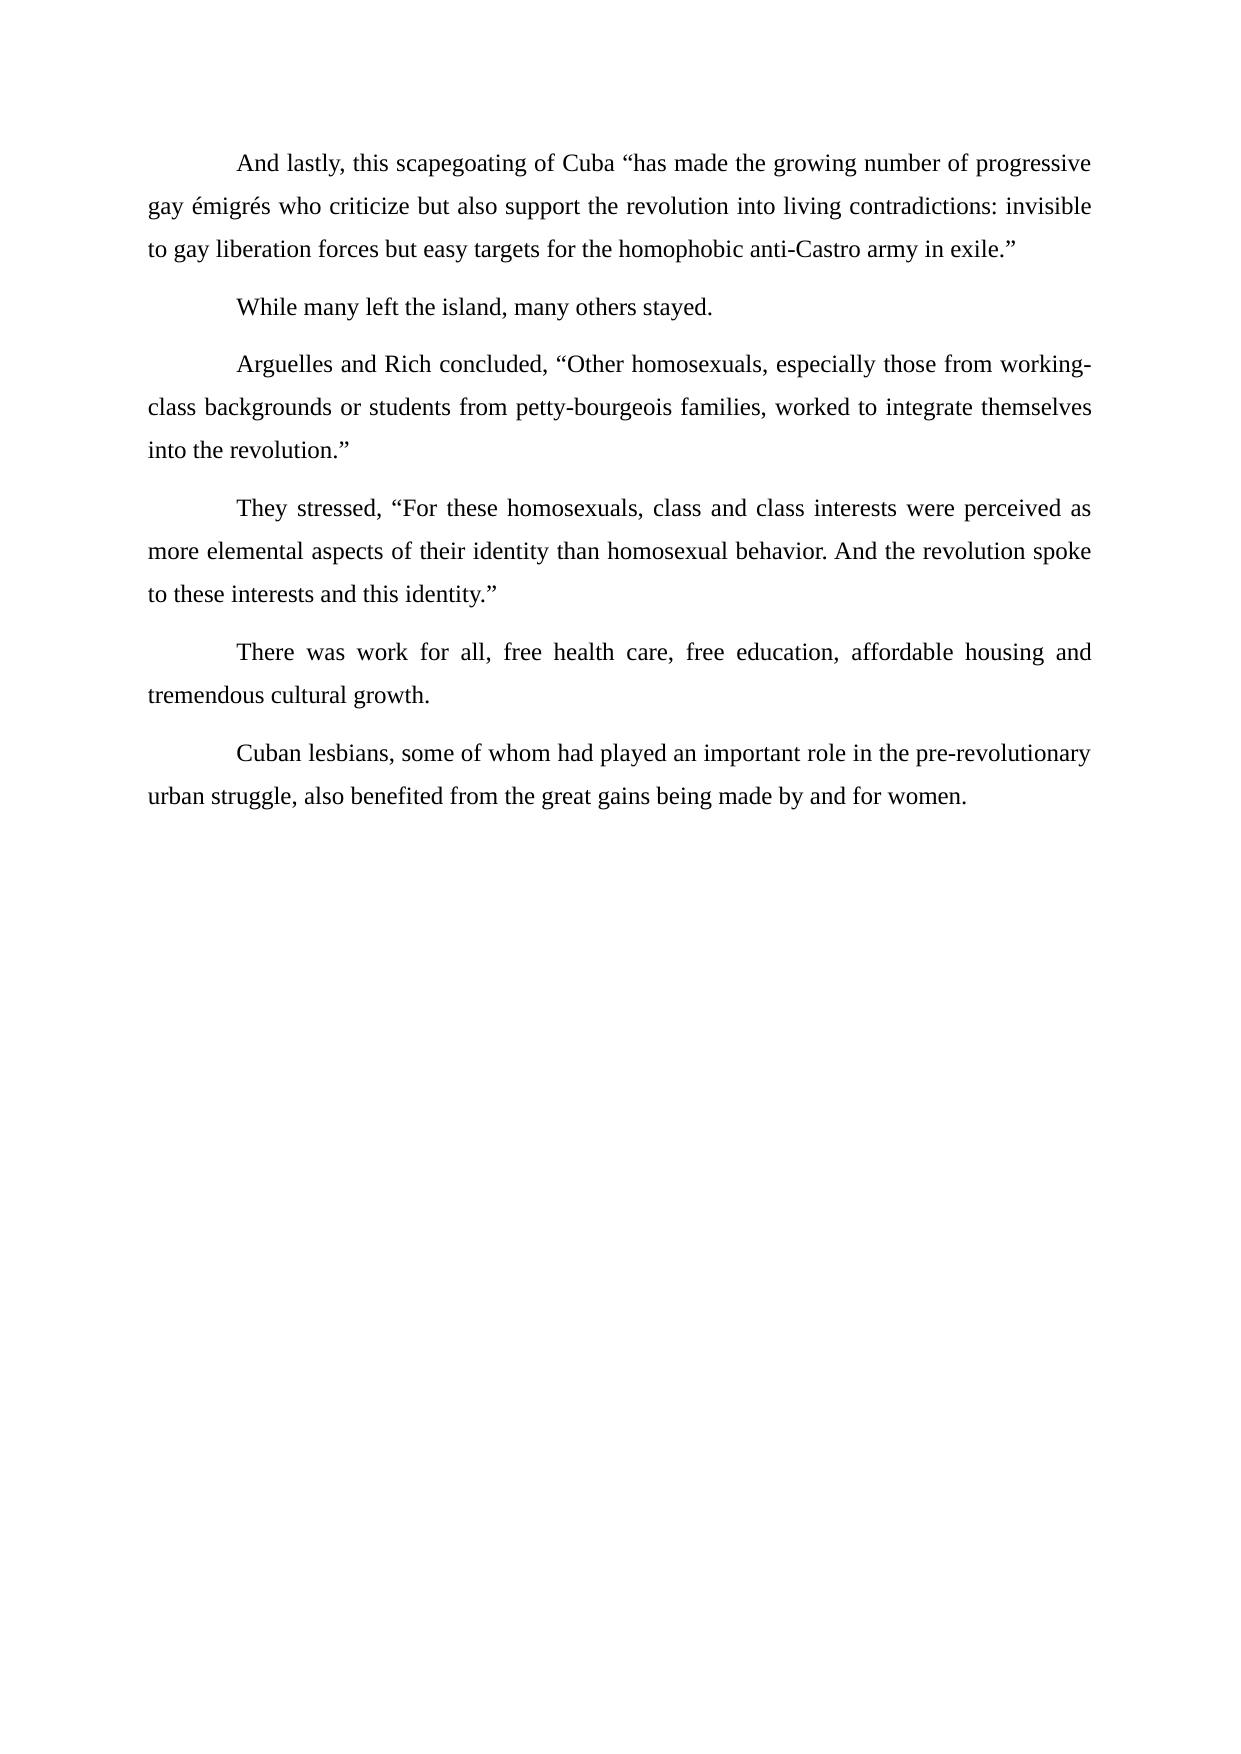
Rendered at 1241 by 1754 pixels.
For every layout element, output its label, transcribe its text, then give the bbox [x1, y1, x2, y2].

text There was work for all, free health care, free education, affordable housing and tremendous cultural growth. [148, 637, 1093, 709]
text Cuban lesbians, some of whom had played an important role in the pre-revolutionary urban struggle, also benefited from the great gains being made by and for women. [148, 738, 1093, 810]
text They stressed, “For these homosexuals, class and class interests were perceived as more elemental aspects of their identity than homosexual behavior. And the revolution spoke to these interests and this identity.” [148, 493, 1093, 608]
text And lastly, this scapegoating of Cuba “has made the growing number of progressive gay émigrés who criticize but also support the revolution into living contradictions: invisible to gay liberation forces but easy targets for the homophobic anti-Castro army in exile.” [148, 148, 1093, 263]
text While many left the island, many others stayed. [148, 292, 1093, 320]
text Arguelles and Rich concluded, “Other homosexuals, especially those from working-class backgrounds or students from petty-bourgeois families, worked to integrate themselves into the revolution.” [148, 349, 1093, 464]
